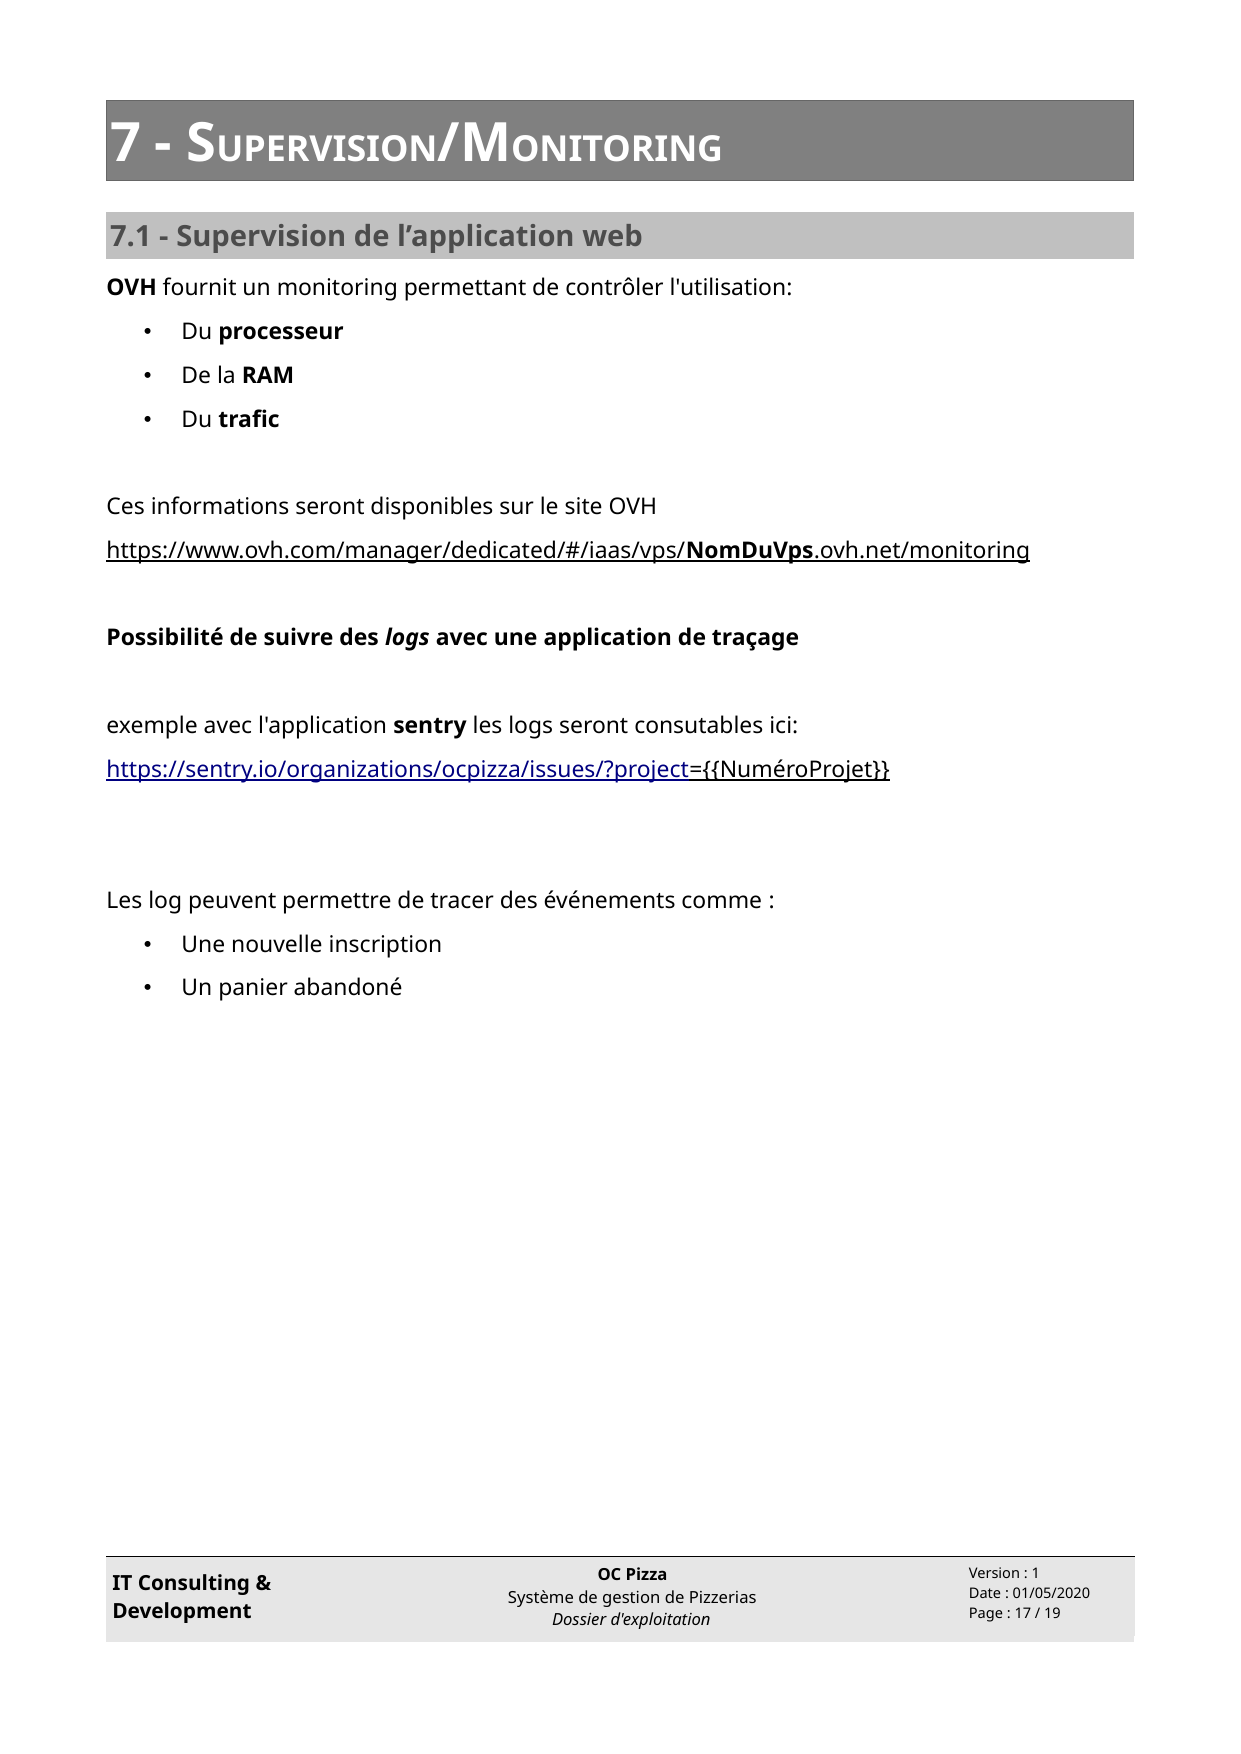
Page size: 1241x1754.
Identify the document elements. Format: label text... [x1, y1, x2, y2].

text https://www.ovh.com/manager/dedicated/#/iaas/vps/NomDuVps.ovh.net/monitoring [106, 534, 1134, 565]
subtitle Supervision de l’application web [107, 213, 1133, 258]
list Du trafic [144, 402, 1134, 434]
text exemple avec l'application sentry les logs seront consutables ici: [106, 709, 1134, 740]
text Les log peuvent permettre de tracer des événements comme : [106, 884, 1134, 915]
text Possibilité de suivre des logs avec une application de traçage [106, 621, 1134, 652]
list Un panier abandoné [144, 971, 1134, 1002]
list Du processeur [144, 315, 1134, 346]
list Une nouvelle inscription [144, 927, 1134, 959]
subtitle Supervision/Monitoring [107, 101, 1133, 180]
text OVH fournit un monitoring permettant de contrôler l'utilisation: [106, 271, 1134, 302]
text https://sentry.io/organizations/ocpizza/issues/?project={{NuméroProjet}} [106, 752, 1134, 784]
text Ces informations seront disponibles sur le site OVH [106, 490, 1134, 521]
list De la RAM [144, 359, 1134, 390]
